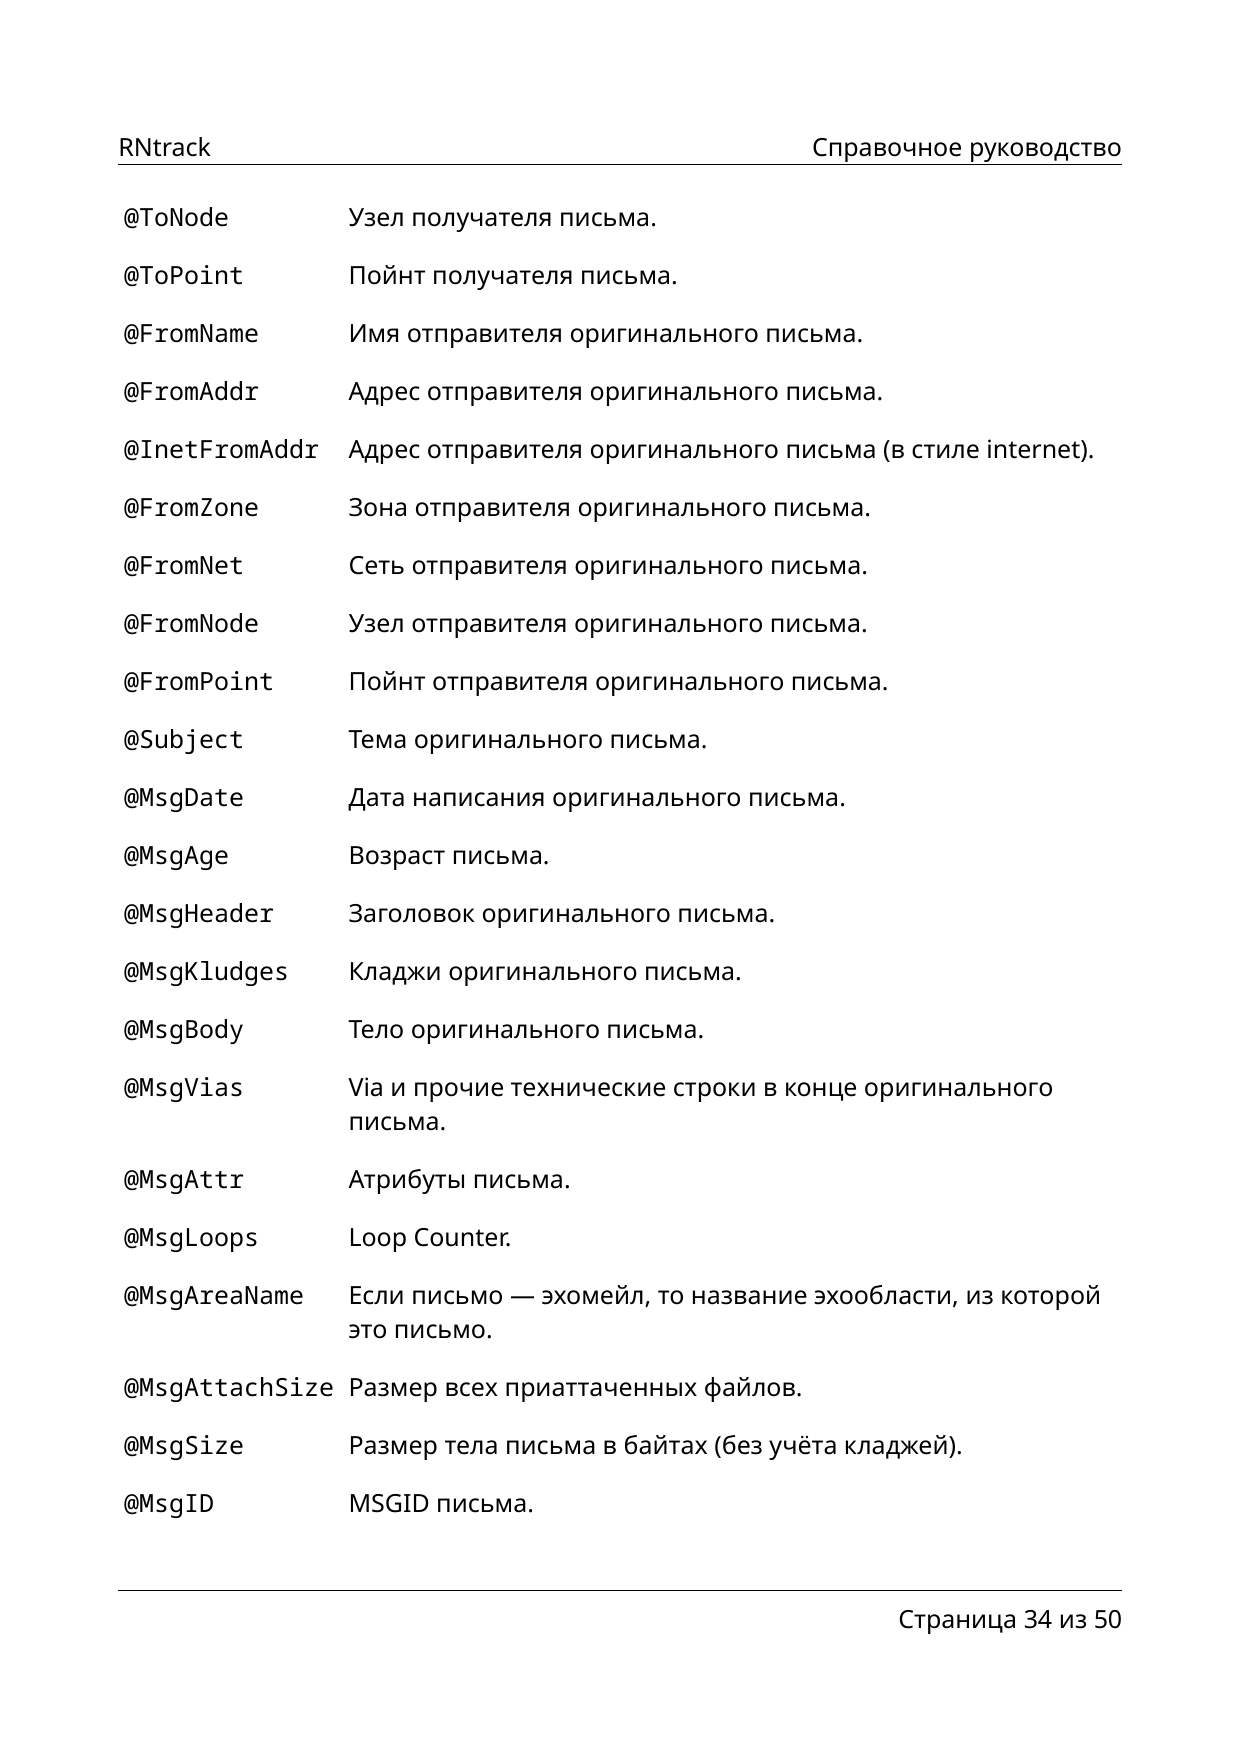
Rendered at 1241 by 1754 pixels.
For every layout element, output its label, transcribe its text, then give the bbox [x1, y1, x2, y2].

table_cell Имя отправителя оригинального письма. [343, 310, 1122, 368]
table_cell @MsgAreaName [118, 1272, 343, 1364]
table_cell Адрес отправителя оригинального письма. [343, 368, 1122, 426]
table_cell Тема оригинального письма. [343, 716, 1122, 774]
table_cell @MsgSize [118, 1422, 343, 1480]
table_cell Loop Counter. [343, 1214, 1122, 1272]
table_cell @FromZone [118, 484, 343, 542]
table_cell Пойнт получателя письма. [343, 252, 1122, 309]
table_cell @MsgBody [118, 1006, 343, 1064]
table_cell Зона отправителя оригинального письма. [343, 484, 1122, 542]
table_cell Размер тела письма в байтах (без учёта кладжей). [343, 1422, 1122, 1480]
table_cell @ToNode [118, 194, 343, 252]
table_cell Via и прочие технические строки в конце оригинального письма. [343, 1064, 1122, 1156]
table_cell Сеть отправителя оригинального письма. [343, 542, 1122, 600]
table_cell @MsgDate [118, 774, 343, 832]
table_cell Узел отправителя оригинального письма. [343, 600, 1122, 658]
table_cell @MsgAttr [118, 1156, 343, 1214]
table_cell Размер всех приаттаченных файлов. [343, 1364, 1122, 1422]
table_cell Если письмо — эхомейл, то название эхообласти, из которой это письмо. [343, 1272, 1122, 1364]
table_cell @FromName [118, 310, 343, 368]
table_cell MSGID письма. [343, 1480, 1122, 1538]
table_cell @MsgAge [118, 832, 343, 890]
table_cell Адрес отправителя оригинального письма (в стиле internet). [343, 426, 1122, 484]
table_cell @Subject [118, 716, 343, 774]
table_cell @InetFromAddr [118, 426, 343, 484]
table_cell @MsgAttachSize [118, 1364, 343, 1422]
table_cell Кладжи оригинального письма. [343, 948, 1122, 1006]
table_cell @ToPoint [118, 252, 343, 309]
table_cell Атрибуты письма. [343, 1156, 1122, 1214]
table_cell @MsgHeader [118, 890, 343, 948]
table_cell @MsgVias [118, 1064, 343, 1156]
table_cell @FromNode [118, 600, 343, 658]
table_cell Дата написания оригинального письма. [343, 774, 1122, 832]
table_cell Возраст письма. [343, 832, 1122, 890]
table_cell Пойнт отправителя оригинального письма. [343, 658, 1122, 716]
table_cell @FromNet [118, 542, 343, 600]
table_cell @FromAddr [118, 368, 343, 426]
table_cell @MsgID [118, 1480, 343, 1538]
table_cell Заголовок оригинального письма. [343, 890, 1122, 948]
table_cell @MsgLoops [118, 1214, 343, 1272]
table_cell @FromPoint [118, 658, 343, 716]
table_cell Узел получателя письма. [343, 194, 1122, 252]
table_cell Тело оригинального письма. [343, 1006, 1122, 1064]
table_cell @MsgKludges [118, 948, 343, 1006]
